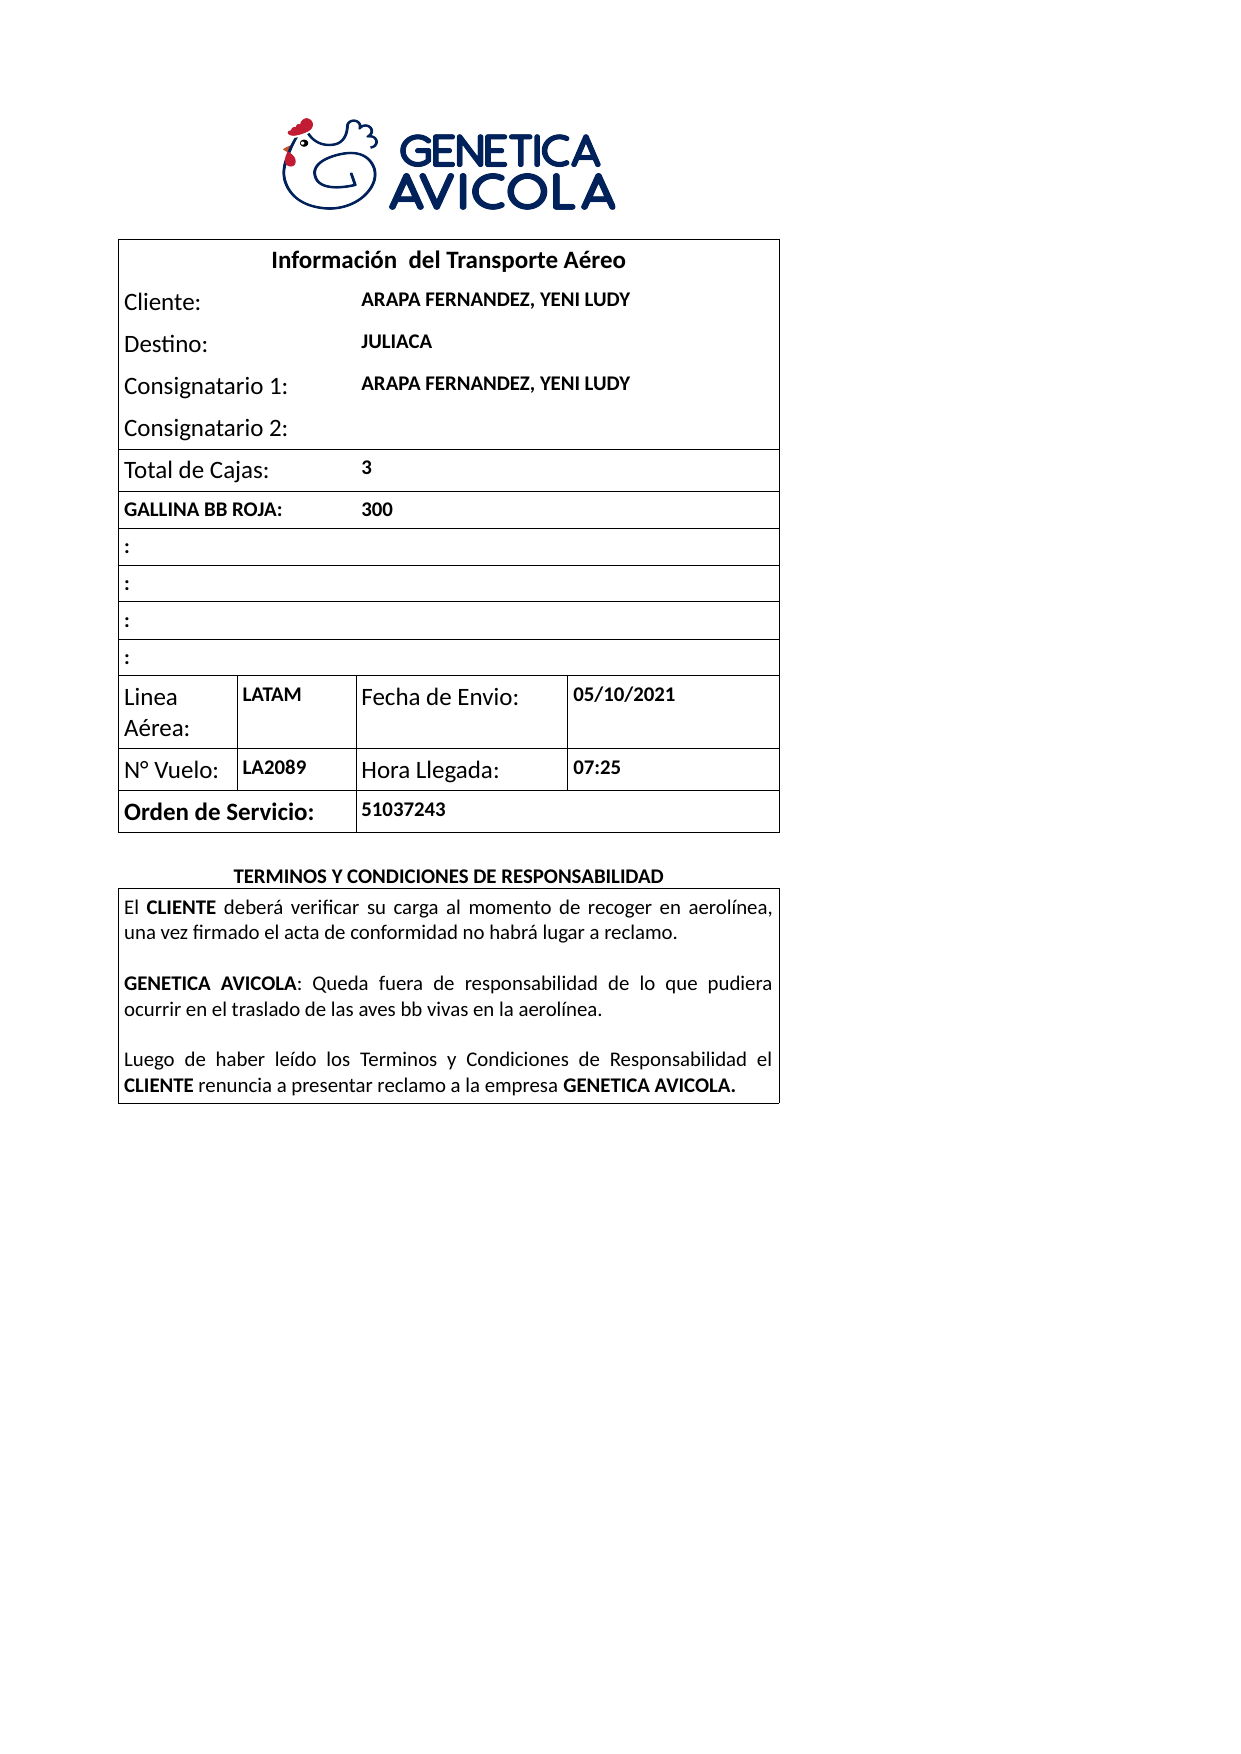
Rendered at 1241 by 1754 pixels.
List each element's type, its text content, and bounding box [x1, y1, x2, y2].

table_cell 07:25 [568, 749, 779, 790]
table_cell LATAM [238, 676, 356, 748]
table_cell ARAPA FERNANDEZ, YENI LUDY [356, 365, 779, 406]
table_cell : [119, 640, 356, 675]
table_cell 3 [356, 450, 779, 491]
table_cell : [119, 602, 356, 638]
table_cell Consignatario 2: [119, 406, 356, 448]
table_cell Cliente: [119, 281, 356, 322]
table_cell 300 [356, 492, 779, 527]
table_cell Orden de Servicio: [119, 791, 356, 832]
table_cell TERMINOS Y CONDICIONES DE RESPONSABILIDAD [118, 833, 779, 888]
table_cell [356, 602, 779, 638]
table_cell El CLIENTE deberá verificar su carga al momento de recoger en aerolínea, una vez firmado el acta de conformidad no habrá lugar a reclamo. GENETICA AVICOLA: Queda fuera de responsabilidad de lo que pudiera ocurrir en el traslado de las aves bb vivas en la aerolínea. Luego de haber leído los Terminos y Condiciones de Responsabilidad el CLIENTE renuncia a presentar reclamo a la empresa GENETICA AVICOLA. [119, 889, 779, 1103]
table_cell Hora Llegada: [357, 749, 567, 790]
picture [282, 118, 616, 210]
table_cell JULIACA [356, 323, 779, 364]
table_cell Destino: [119, 323, 356, 364]
table_cell Fecha de Envio: [357, 676, 567, 748]
table_cell : [119, 529, 356, 564]
table_header Información del Transporte Aéreo [119, 240, 779, 281]
table_cell [356, 529, 779, 564]
table_cell ARAPA FERNANDEZ, YENI LUDY [356, 281, 779, 322]
table_cell 51037243 [357, 791, 779, 832]
table_cell Total de Cajas: [119, 450, 356, 491]
table_cell [356, 566, 779, 601]
table_cell LA2089 [238, 749, 356, 790]
table_cell Linea Aérea: [119, 676, 237, 748]
table_cell 05/10/2021 [568, 676, 779, 748]
table_cell Consignatario 1: [119, 365, 356, 406]
table_cell : [119, 566, 356, 601]
table_cell [356, 640, 779, 675]
table_cell [356, 406, 779, 448]
table_cell N° Vuelo: [119, 749, 237, 790]
table_cell GALLINA BB ROJA: [119, 492, 356, 527]
